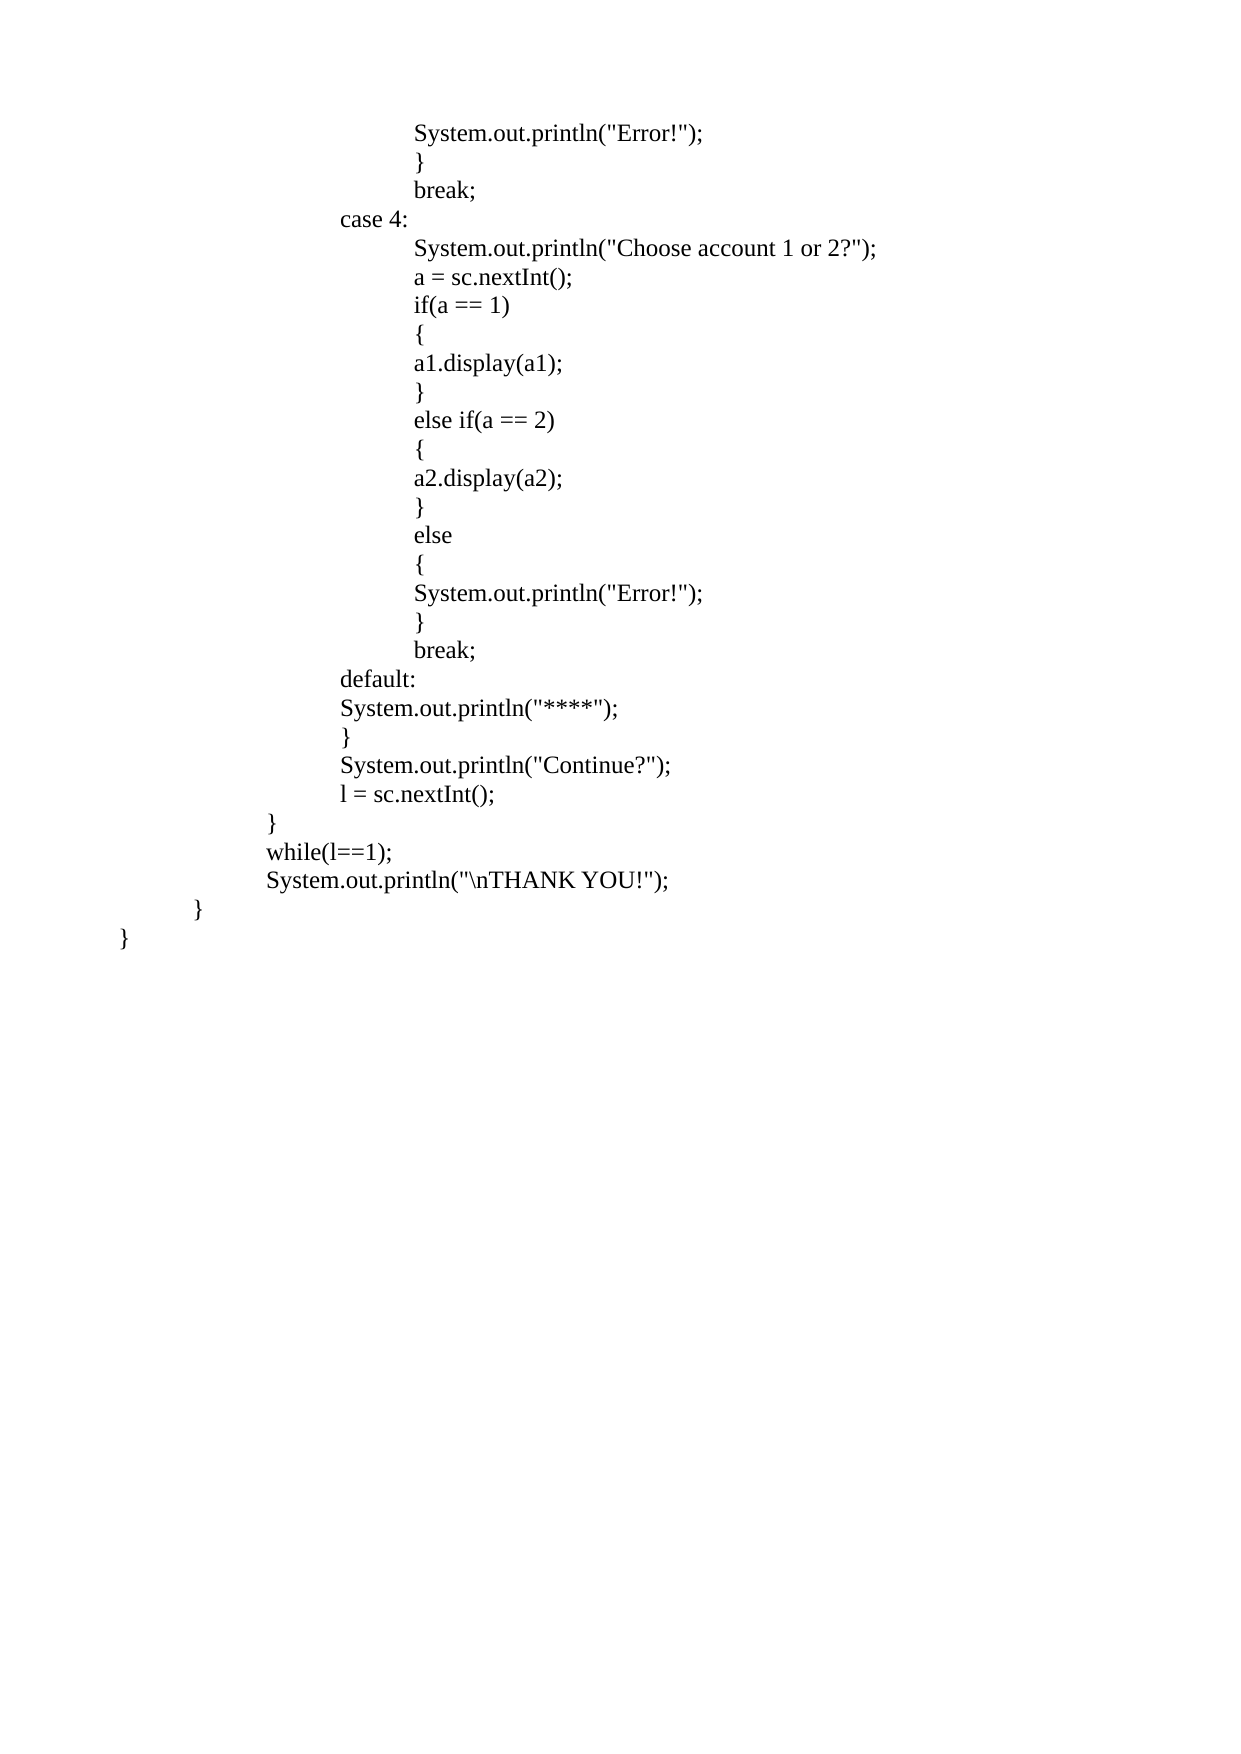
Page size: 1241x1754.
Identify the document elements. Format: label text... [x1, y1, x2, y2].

text System.out.println("Choose account 1 or 2?"); [118, 233, 1122, 262]
text } [118, 492, 1122, 521]
text } [118, 722, 1122, 751]
text { [118, 319, 1122, 348]
text System.out.println("Continue?"); [118, 751, 1122, 779]
text System.out.println("Error!"); [118, 578, 1122, 607]
text } [118, 894, 1122, 923]
text while(l==1); [118, 837, 1122, 866]
text l = sc.nextInt(); [118, 779, 1122, 808]
text } [118, 147, 1122, 176]
text if(a == 1) [118, 291, 1122, 319]
text } [118, 808, 1122, 837]
text System.out.println("Error!"); [118, 118, 1122, 147]
text break; [118, 636, 1122, 664]
text System.out.println("\nTHANK YOU!"); [118, 866, 1122, 894]
text a1.display(a1); [118, 348, 1122, 377]
text default: [118, 664, 1122, 693]
text } [118, 923, 1122, 952]
text { [118, 434, 1122, 463]
text a2.display(a2); [118, 463, 1122, 492]
text case 4: [118, 204, 1122, 233]
text else if(a == 2) [118, 406, 1122, 434]
text break; [118, 176, 1122, 204]
text System.out.println("****"); [118, 693, 1122, 722]
text { [118, 549, 1122, 578]
text } [118, 607, 1122, 636]
text else [118, 521, 1122, 549]
text a = sc.nextInt(); [118, 262, 1122, 291]
text } [118, 377, 1122, 406]
